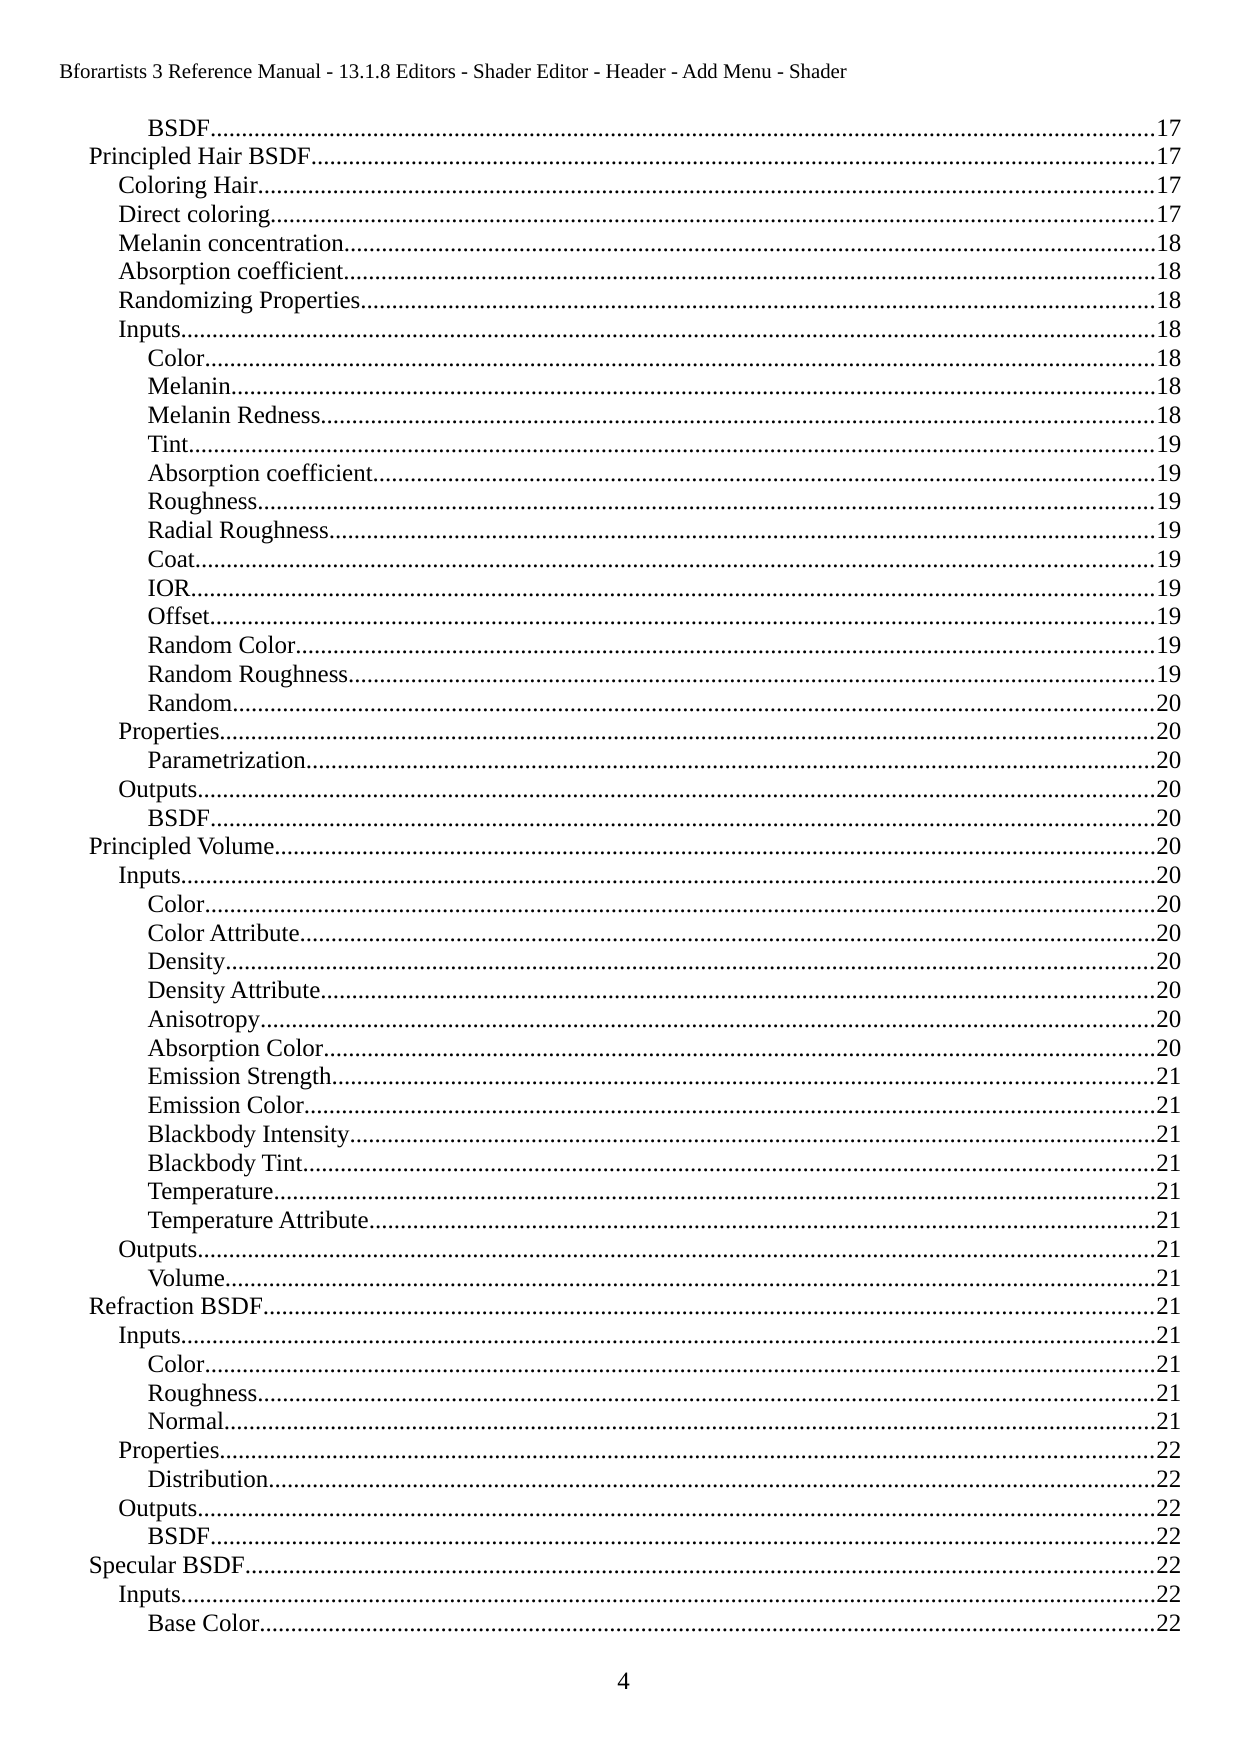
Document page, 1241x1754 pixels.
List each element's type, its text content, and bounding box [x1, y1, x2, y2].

text Blackbody Tint 21 [147, 1148, 1181, 1176]
text Volume 21 [147, 1263, 1181, 1291]
text Inputs 22 [118, 1579, 1181, 1608]
text Offset 19 [147, 601, 1181, 630]
text Inputs 21 [118, 1320, 1181, 1349]
text Outputs 21 [118, 1234, 1181, 1263]
text Properties 22 [118, 1435, 1181, 1464]
text Density Attribute 20 [147, 975, 1181, 1004]
text Normal 21 [147, 1406, 1181, 1435]
text BSDF 17 [147, 113, 1181, 141]
text Color 21 [147, 1349, 1181, 1378]
text Random 20 [147, 688, 1181, 716]
text Principled Hair BSDF 17 [88, 141, 1181, 170]
text Anisotropy 20 [147, 1004, 1181, 1033]
text Roughness 19 [147, 486, 1181, 515]
text Parametrization 20 [147, 745, 1181, 774]
text Melanin Redness 18 [147, 400, 1181, 429]
text IOR 19 [147, 573, 1181, 601]
text Emission Color 21 [147, 1090, 1181, 1119]
text Specular BSDF 22 [88, 1550, 1181, 1579]
text Inputs 18 [118, 314, 1181, 343]
text Temperature Attribute 21 [147, 1205, 1181, 1234]
text Density 20 [147, 946, 1181, 975]
text Base Color 22 [147, 1608, 1181, 1636]
text Color Attribute 20 [147, 918, 1181, 946]
text Coat 19 [147, 544, 1181, 573]
text Emission Strength 21 [147, 1061, 1181, 1090]
text Outputs 20 [118, 774, 1181, 803]
text BSDF 20 [147, 803, 1181, 831]
text Refraction BSDF 21 [88, 1291, 1181, 1320]
text Absorption coefficient 18 [118, 256, 1181, 285]
text Direct coloring 17 [118, 199, 1181, 228]
text Melanin concentration 18 [118, 228, 1181, 256]
text Blackbody Intensity 21 [147, 1119, 1181, 1148]
text Tint 19 [147, 429, 1181, 458]
text Distribution 22 [147, 1464, 1181, 1493]
text Temperature 21 [147, 1176, 1181, 1205]
text Absorption coefficient 19 [147, 458, 1181, 486]
text Random Color 19 [147, 630, 1181, 659]
text BSDF 22 [147, 1521, 1181, 1550]
text Radial Roughness 19 [147, 515, 1181, 544]
text Principled Volume 20 [88, 831, 1181, 860]
text Color 20 [147, 889, 1181, 918]
text Randomizing Properties 18 [118, 285, 1181, 314]
text Roughness 21 [147, 1378, 1181, 1406]
text Properties 20 [118, 716, 1181, 745]
text Melanin 18 [147, 371, 1181, 400]
text Coloring Hair 17 [118, 170, 1181, 199]
text Absorption Color 20 [147, 1033, 1181, 1061]
text Random Roughness 19 [147, 659, 1181, 688]
text Inputs 20 [118, 860, 1181, 889]
text Outputs 22 [118, 1493, 1181, 1521]
text Color 18 [147, 343, 1181, 371]
